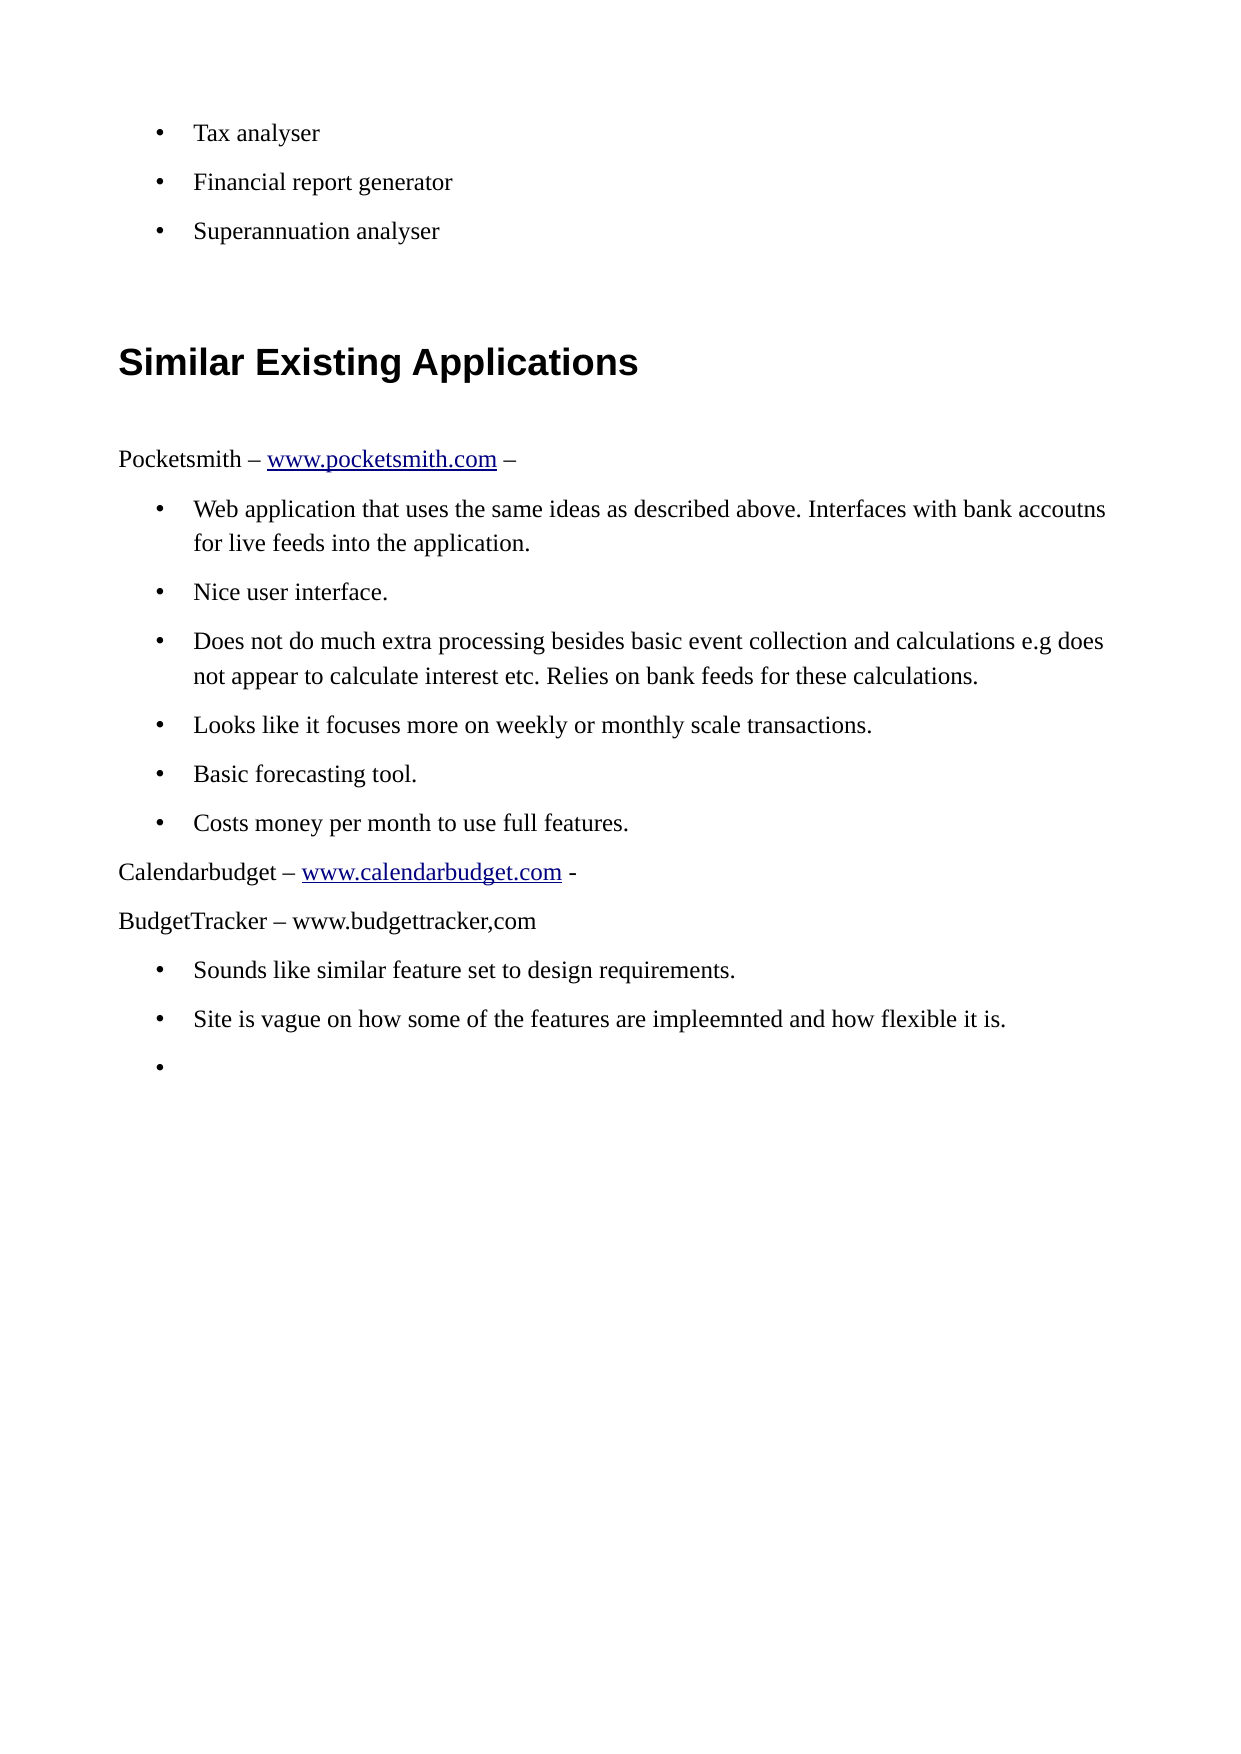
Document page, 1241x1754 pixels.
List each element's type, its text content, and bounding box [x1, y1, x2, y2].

list Site is vague on how some of the features are impleemnted and how flexible it is. [156, 1004, 1122, 1033]
list Financial report generator [156, 167, 1122, 196]
list Sounds like similar feature set to design requirements. [156, 955, 1122, 984]
list Basic forecasting tool. [156, 759, 1122, 788]
list Tax analyser [156, 118, 1122, 147]
list Costs money per month to use full features. [156, 808, 1122, 837]
text BudgetTracker – www.budgettracker,com [118, 906, 1122, 935]
list Looks like it focuses more on weekly or monthly scale transactions. [156, 710, 1122, 738]
list Nice user interface. [156, 577, 1122, 606]
list Web application that uses the same ideas as described above. Interfaces with bank accoutns for live feeds into the application. [156, 494, 1122, 557]
list Does not do much extra processing besides basic event collection and calculations e.g does not appear to calculate interest etc. Relies on bank feeds for these calculations. [156, 626, 1122, 689]
list Superannuation analyser [156, 216, 1122, 245]
text Calendarbudget – www.calendarbudget.com - [118, 857, 1122, 886]
subtitle Similar Existing Applications [118, 339, 1122, 383]
text Pocketsmith – www.pocketsmith.com – [118, 444, 1122, 473]
